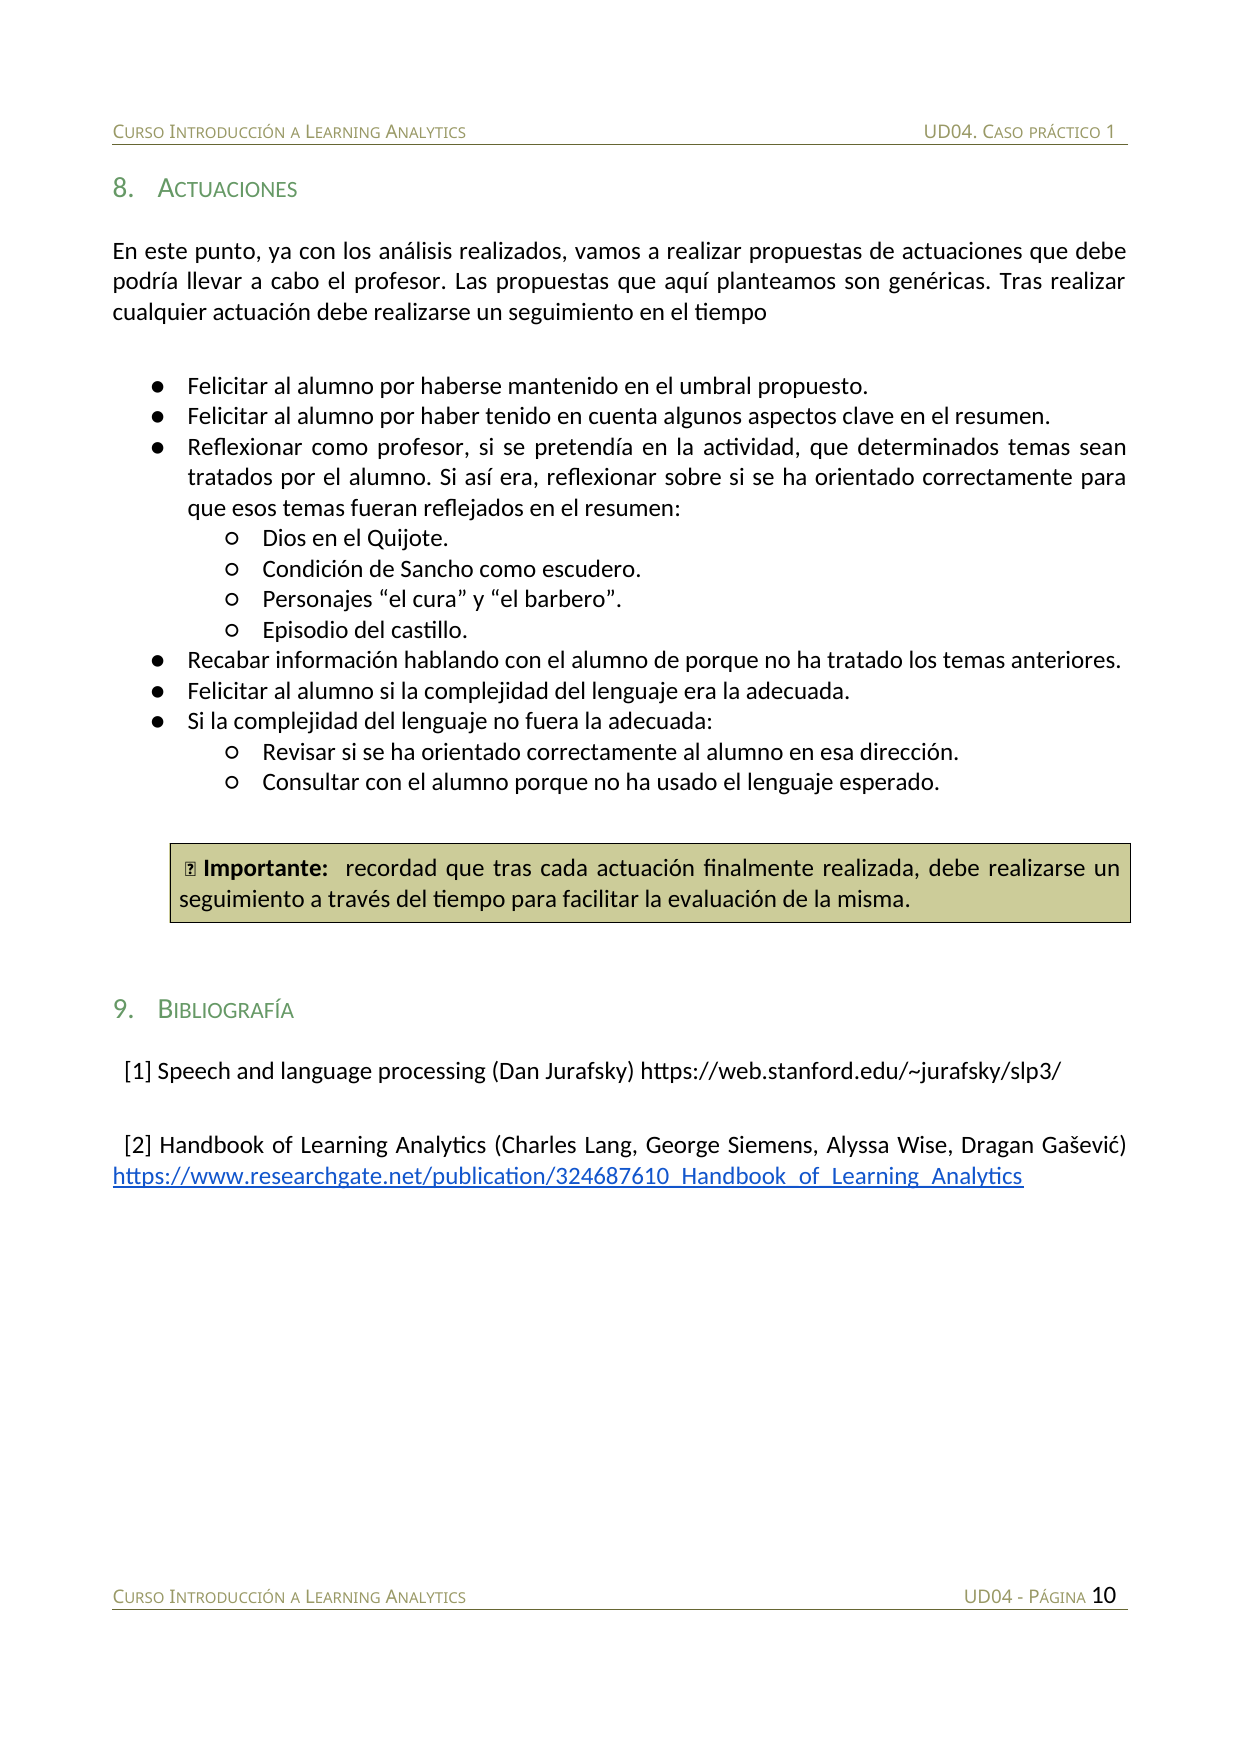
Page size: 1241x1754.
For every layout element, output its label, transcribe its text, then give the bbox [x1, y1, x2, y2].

list Consultar con el alumno porque no ha usado el lenguaje esperado. [225, 767, 1128, 797]
list Reflexionar como profesor, si se pretendía en la actividad, que determinados temas sean tratados por el alumno. Si así era, reflexionar sobre si se ha orientado correctamente para que esos temas fueran reflejados en el resumen: [150, 431, 1128, 522]
list Revisar si se ha orientado correctamente al alumno en esa dirección. [225, 736, 1128, 767]
subtitle Bibliografía [112, 990, 1128, 1025]
subtitle Actuaciones [112, 169, 1128, 205]
text [2] Handbook of Learning Analytics (Charles Lang, George Siemens, Alyssa Wise, Dragan Gašević) https://www.researchgate.net/publication/324687610_Handbook_of_Learning_Analytics [112, 1129, 1128, 1191]
list Personajes “el cura” y “el barbero”. [225, 583, 1128, 614]
list Condición de Sancho como escudero. [225, 553, 1128, 583]
list Recabar información hablando con el alumno de porque no ha tratado los temas anteriores. [150, 644, 1128, 675]
list Si la complejidad del lenguaje no fuera la adecuada: [150, 706, 1128, 736]
list Felicitar al alumno por haberse mantenido en el umbral propuesto. [150, 370, 1128, 400]
text 📖 Importante: recordad que tras cada actuación finalmente realizada, debe realizarse un seguimiento a través del tiempo para facilitar la evaluación de la misma. [171, 844, 1130, 922]
list Dios en el Quijote. [225, 522, 1128, 553]
text En este punto, ya con los análisis realizados, vamos a realizar propuestas de actuaciones que debe podría llevar a cabo el profesor. Las propuestas que aquí planteamos son genéricas. Tras realizar cualquier actuación debe realizarse un seguimiento en el tiempo [112, 235, 1128, 326]
list Episodio del castillo. [225, 614, 1128, 644]
text [1] Speech and language processing (Dan Jurafsky) https://web.stanford.edu/~jurafsky/slp3/ [112, 1056, 1128, 1086]
list Felicitar al alumno por haber tenido en cuenta algunos aspectos clave en el resumen. [150, 400, 1128, 431]
list Felicitar al alumno si la complejidad del lenguaje era la adecuada. [150, 675, 1128, 706]
